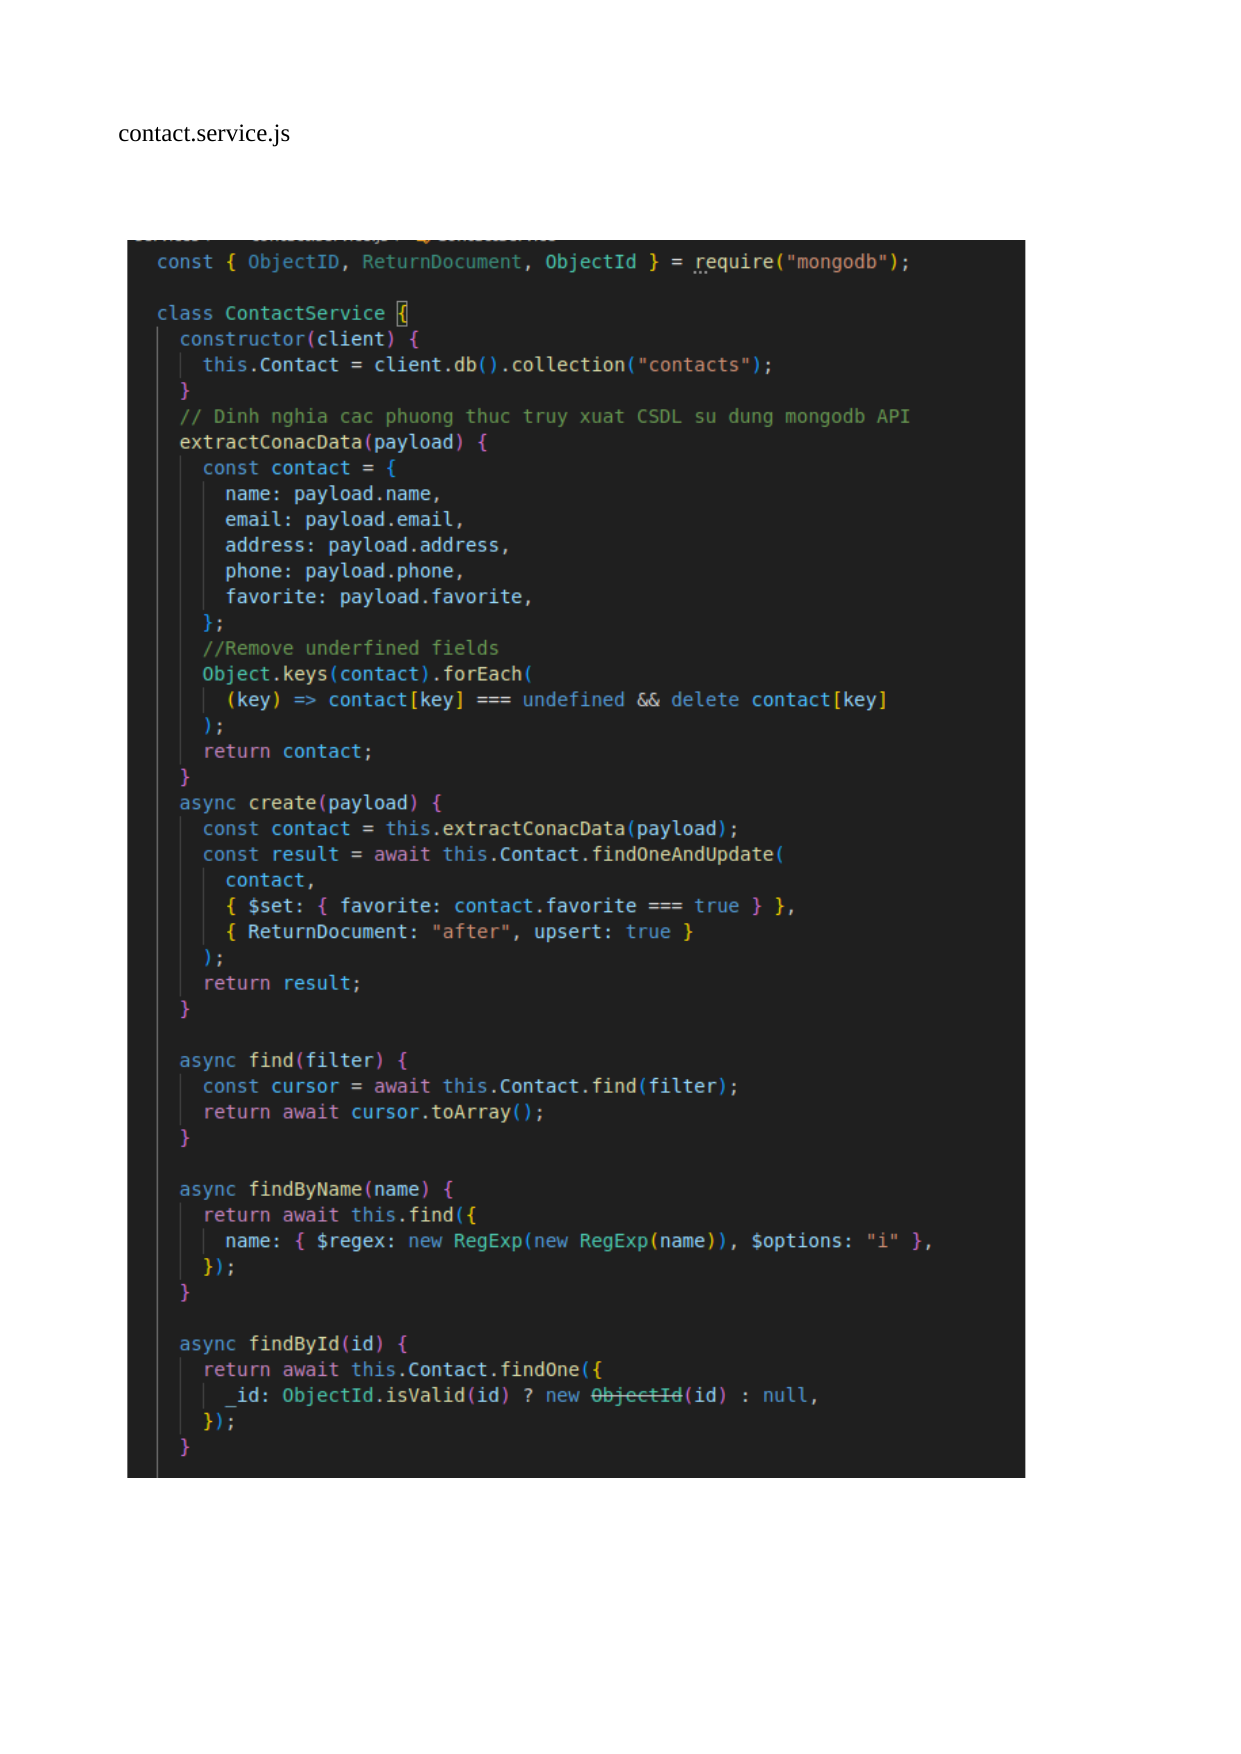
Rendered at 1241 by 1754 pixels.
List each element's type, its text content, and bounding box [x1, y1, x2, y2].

picture [127, 240, 1026, 1478]
text contact.service.js [118, 118, 1122, 204]
